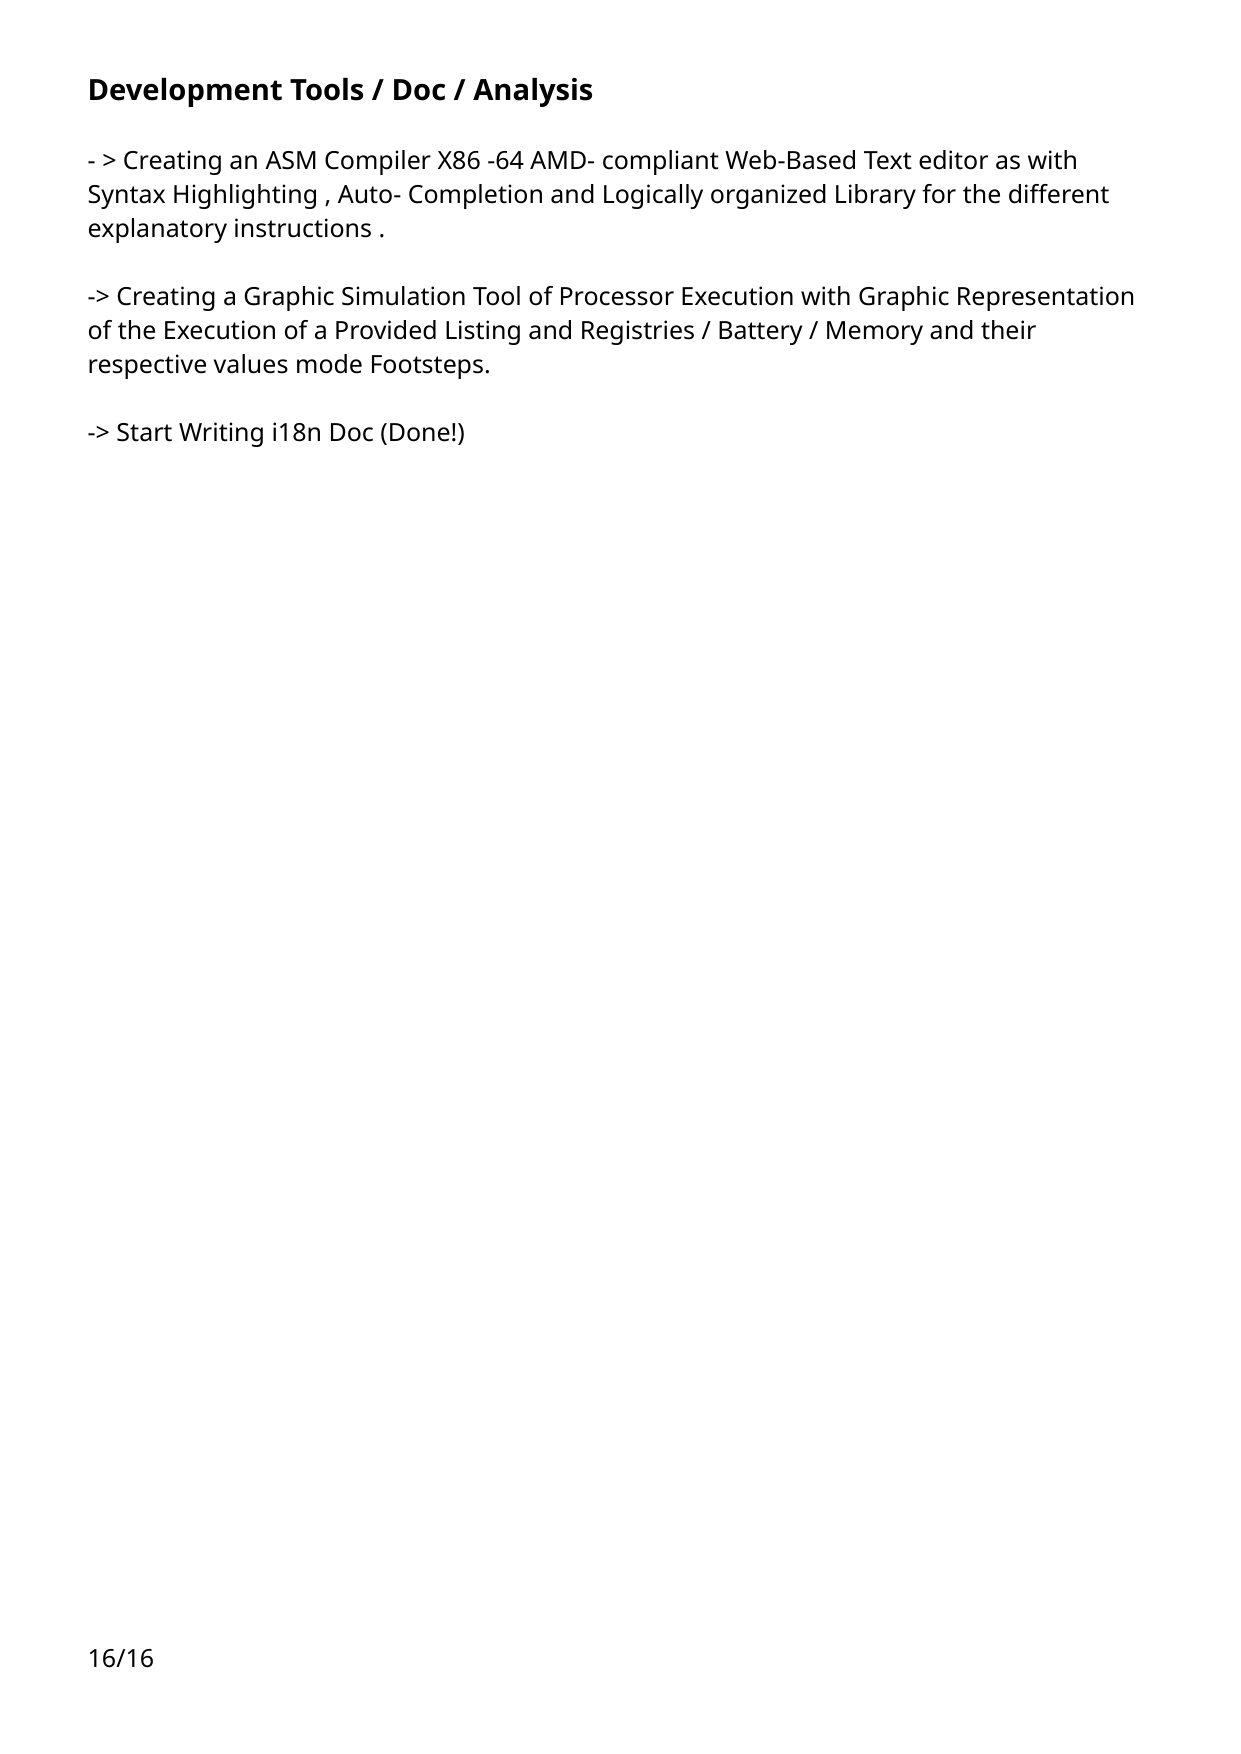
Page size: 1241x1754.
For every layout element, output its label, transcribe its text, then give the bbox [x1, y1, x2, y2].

text -> Start Writing i18n Doc (Done!) [87, 415, 1149, 449]
text -> Creating a Graphic Simulation Tool of Processor Execution with Graphic Representation of the Execution of a Provided Listing and Registries / Battery / Memory and their respective values ​​mode Footsteps. [87, 279, 1149, 381]
text - > Creating an ASM Compiler X86 -64 AMD- compliant Web-Based Text editor as with Syntax Highlighting , Auto- Completion and Logically organized Library for the different explanatory instructions . [87, 142, 1149, 245]
text Development Tools / Doc / Analysis [87, 69, 1149, 108]
